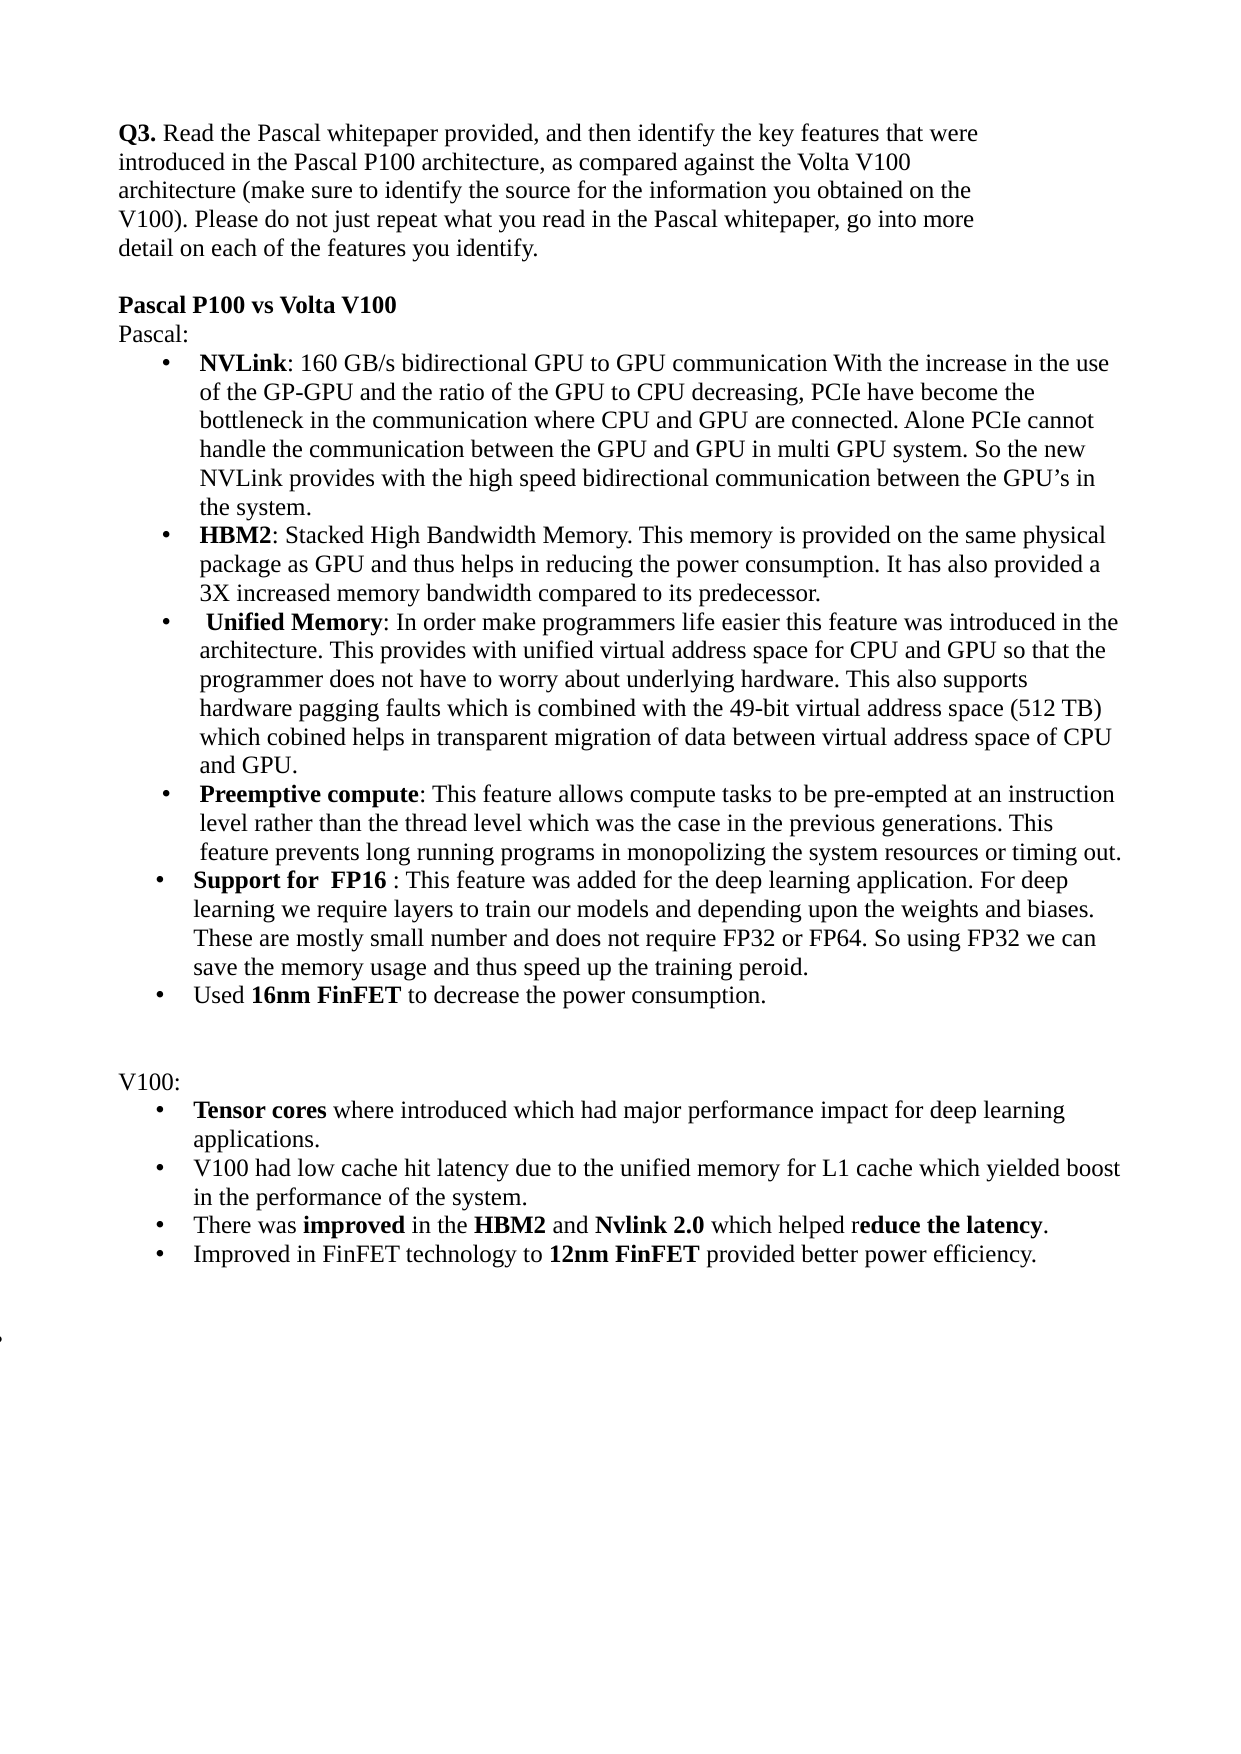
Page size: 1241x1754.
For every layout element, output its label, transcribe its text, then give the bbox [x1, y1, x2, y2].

text detail on each of the features you identify. [118, 233, 1122, 262]
list Improved in FinFET technology to 12nm FinFET provided better power efficiency. [156, 1239, 1122, 1268]
list Preemptive compute: This feature allows compute tasks to be pre-empted at an instruction level rather than the thread level which was the case in the previous generations. This feature prevents long running programs in monopolizing the system resources or timing out. [162, 779, 1122, 866]
text architecture (make sure to identify the source for the information you obtained on the [118, 176, 1122, 204]
text Pascal P100 vs Volta V100 [118, 291, 1122, 319]
list Used 16nm FinFET to decrease the power consumption. [156, 981, 1122, 1009]
list Support for FP16 : This feature was added for the deep learning application. For deep learning we require layers to train our models and depending upon the weights and biases. These are mostly small number and does not require FP32 or FP64. So using FP32 we can save the memory usage and thus speed up the training peroid. [156, 866, 1122, 981]
list HBM2: Stacked High Bandwidth Memory. This memory is provided on the same physical package as GPU and thus helps in reducing the power consumption. It has also provided a 3X increased memory bandwidth compared to its predecessor. [162, 521, 1122, 607]
text introduced in the Pascal P100 architecture, as compared against the Volta V100 [118, 147, 1122, 176]
list There was improved in the HBM2 and Nvlink 2.0 which helped reduce the latency. [156, 1211, 1122, 1239]
list Unified Memory: In order make programmers life easier this feature was introduced in the architecture. This provides with unified virtual address space for CPU and GPU so that the programmer does not have to worry about underlying hardware. This also supports hardware pagging faults which is combined with the 49-bit virtual address space (512 TB) which cobined helps in transparent migration of data between virtual address space of CPU and GPU. [162, 607, 1122, 779]
text Pascal: [118, 319, 1122, 348]
list V100 had low cache hit latency due to the unified memory for L1 cache which yielded boost in the performance of the system. [156, 1153, 1122, 1211]
list NVLink: 160 GB/s bidirectional GPU to GPU communication With the increase in the use of the GP-GPU and the ratio of the GPU to CPU decreasing, PCIe have become the bottleneck in the communication where CPU and GPU are connected. Alone PCIe cannot handle the communication between the GPU and GPU in multi GPU system. So the new NVLink provides with the high speed bidirectional communication between the GPU’s in the system. [162, 348, 1122, 521]
text V100: [118, 1067, 1122, 1096]
list Tensor cores where introduced which had major performance impact for deep learning applications. [156, 1096, 1122, 1153]
text V100). Please do not just repeat what you read in the Pascal whitepaper, go into more [118, 204, 1122, 233]
text Q3. Read the Pascal whitepaper provided, and then identify the key features that were [118, 118, 1122, 147]
